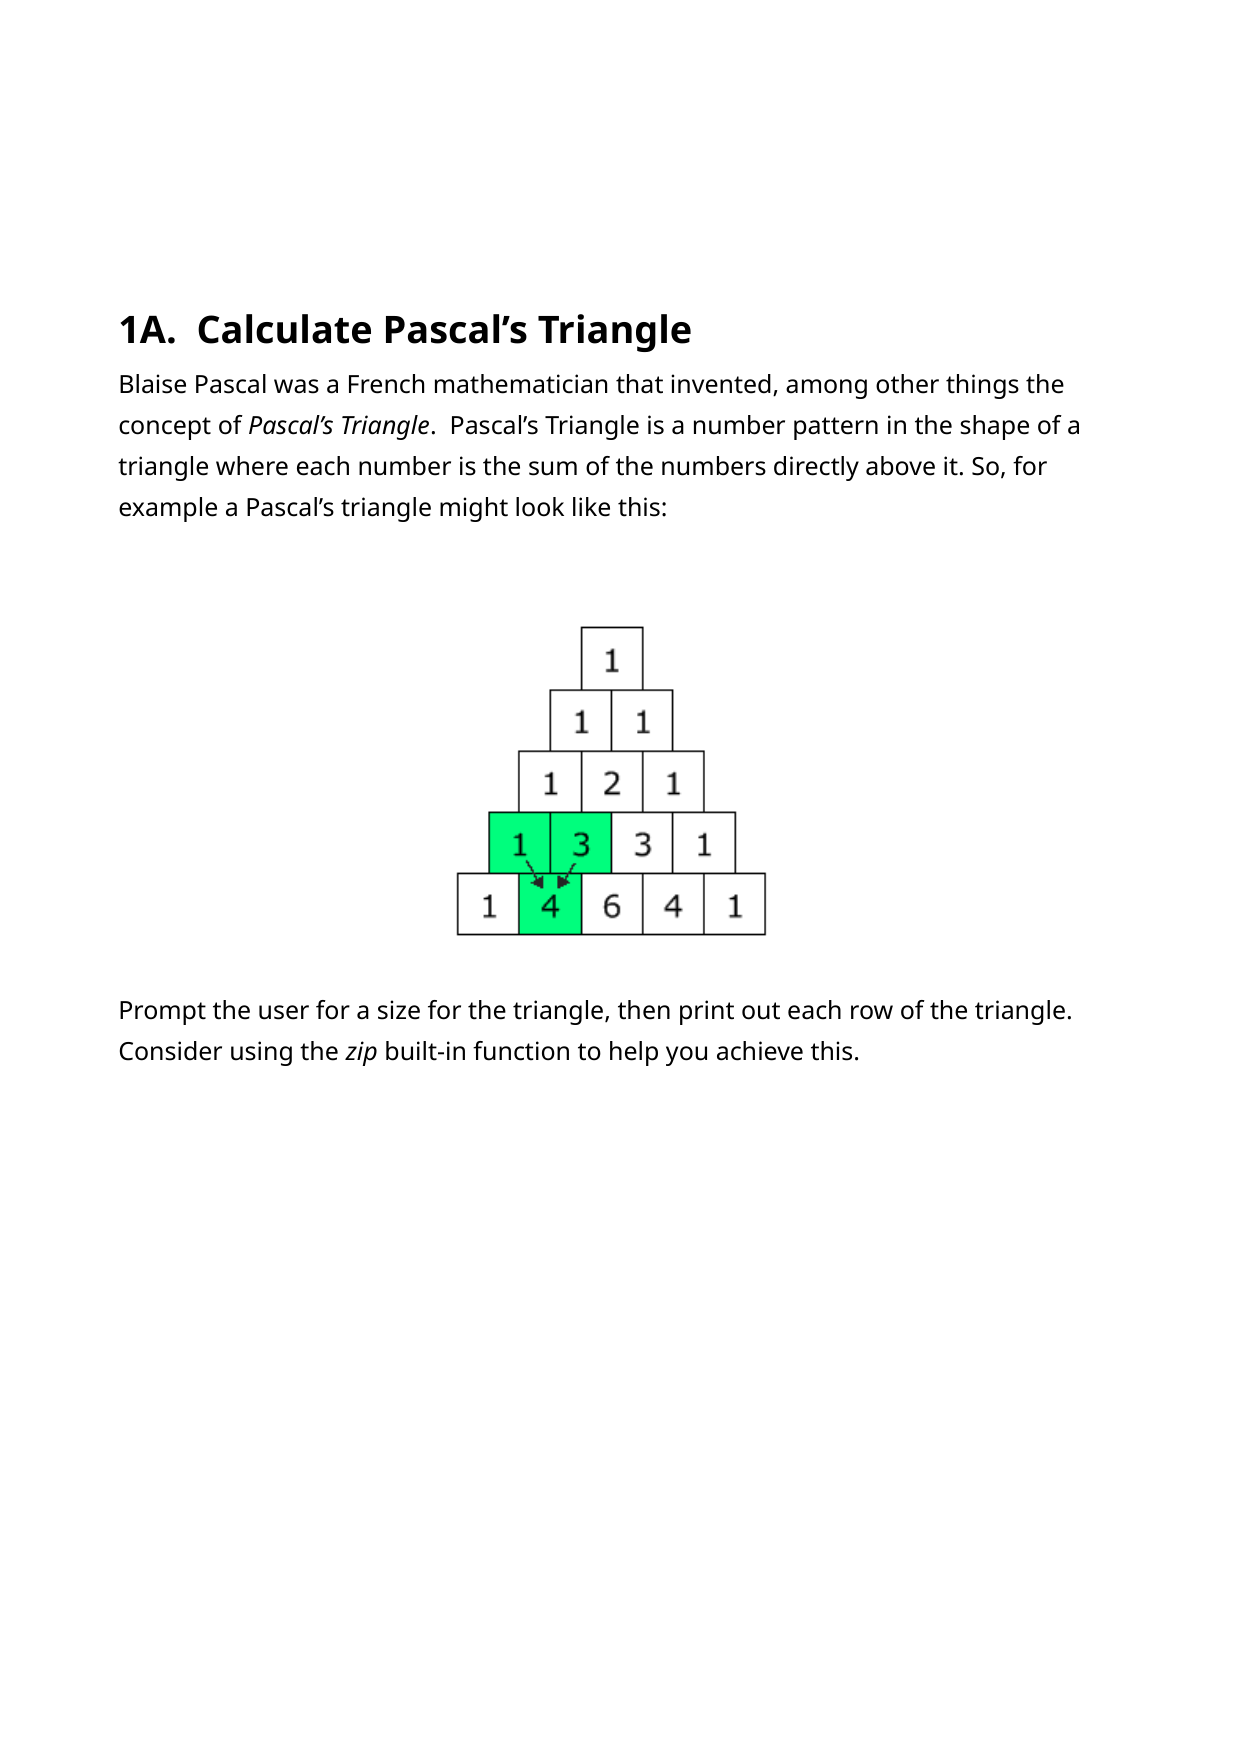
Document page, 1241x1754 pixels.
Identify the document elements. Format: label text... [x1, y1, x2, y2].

picture [451, 616, 774, 945]
subtitle 1A. Calculate Pascal’s Triangle [118, 303, 1122, 355]
text Prompt the user for a size for the triangle, then print out each row of the triangle. Consider using the zip built-in function to help you achieve this. [118, 993, 1122, 1068]
text Blaise Pascal was a French mathematician that invented, among other things the concept of Pascal’s Triangle. Pascal’s Triangle is a number pattern in the shape of a triangle where each number is the sum of the numbers directly above it. So, for example a Pascal’s triangle might look like this: [118, 367, 1122, 524]
